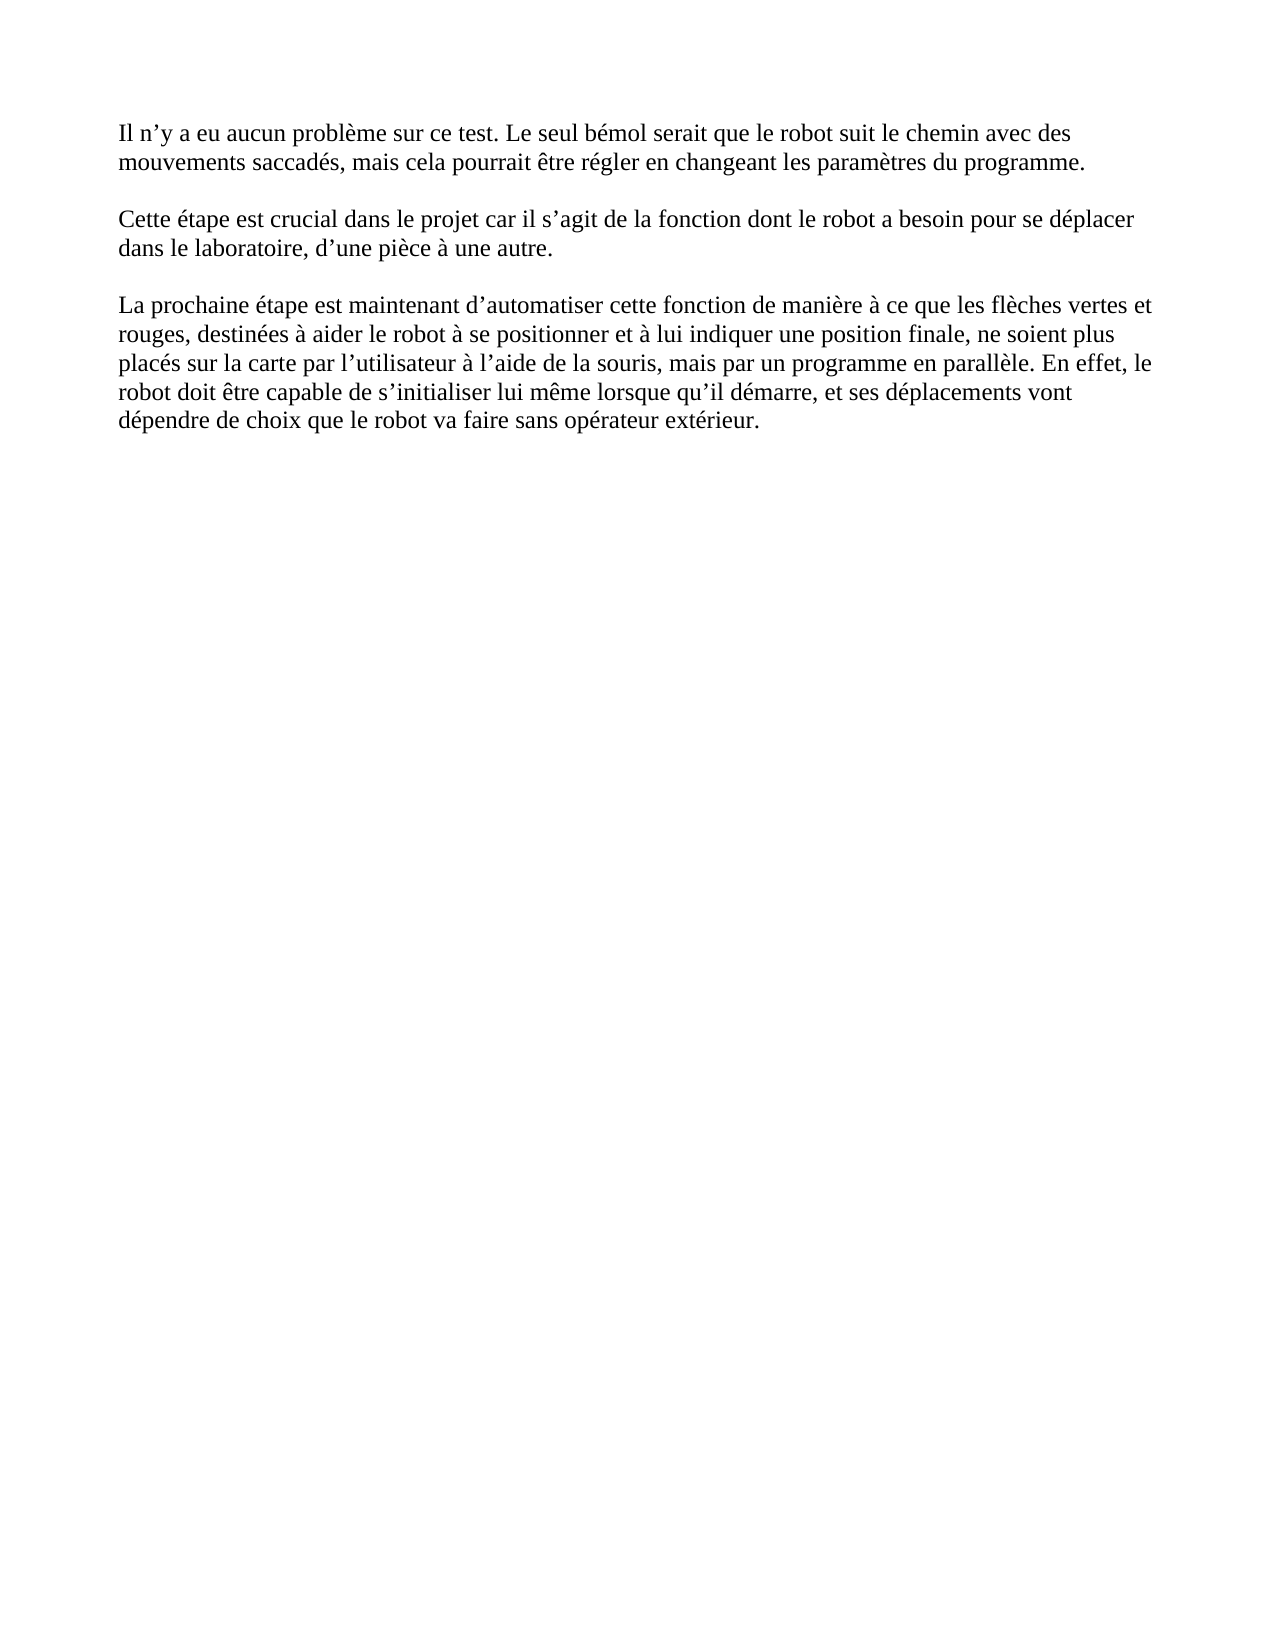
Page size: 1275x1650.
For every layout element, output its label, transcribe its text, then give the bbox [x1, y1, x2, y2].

text La prochaine étape est maintenant d’automatiser cette fonction de manière à ce que les flèches vertes et rouges, destinées à aider le robot à se positionner et à lui indiquer une position finale, ne soient plus placés sur la carte par l’utilisateur à l’aide de la souris, mais par un programme en parallèle. En effet, le robot doit être capable de s’initialiser lui même lorsque qu’il démarre, et ses déplacements vont dépendre de choix que le robot va faire sans opérateur extérieur. [118, 291, 1157, 434]
text Cette étape est crucial dans le projet car il s’agit de la fonction dont le robot a besoin pour se déplacer dans le laboratoire, d’une pièce à une autre. [118, 204, 1157, 262]
text Il n’y a eu aucun problème sur ce test. Le seul bémol serait que le robot suit le chemin avec des mouvements saccadés, mais cela pourrait être régler en changeant les paramètres du programme. [118, 118, 1157, 176]
